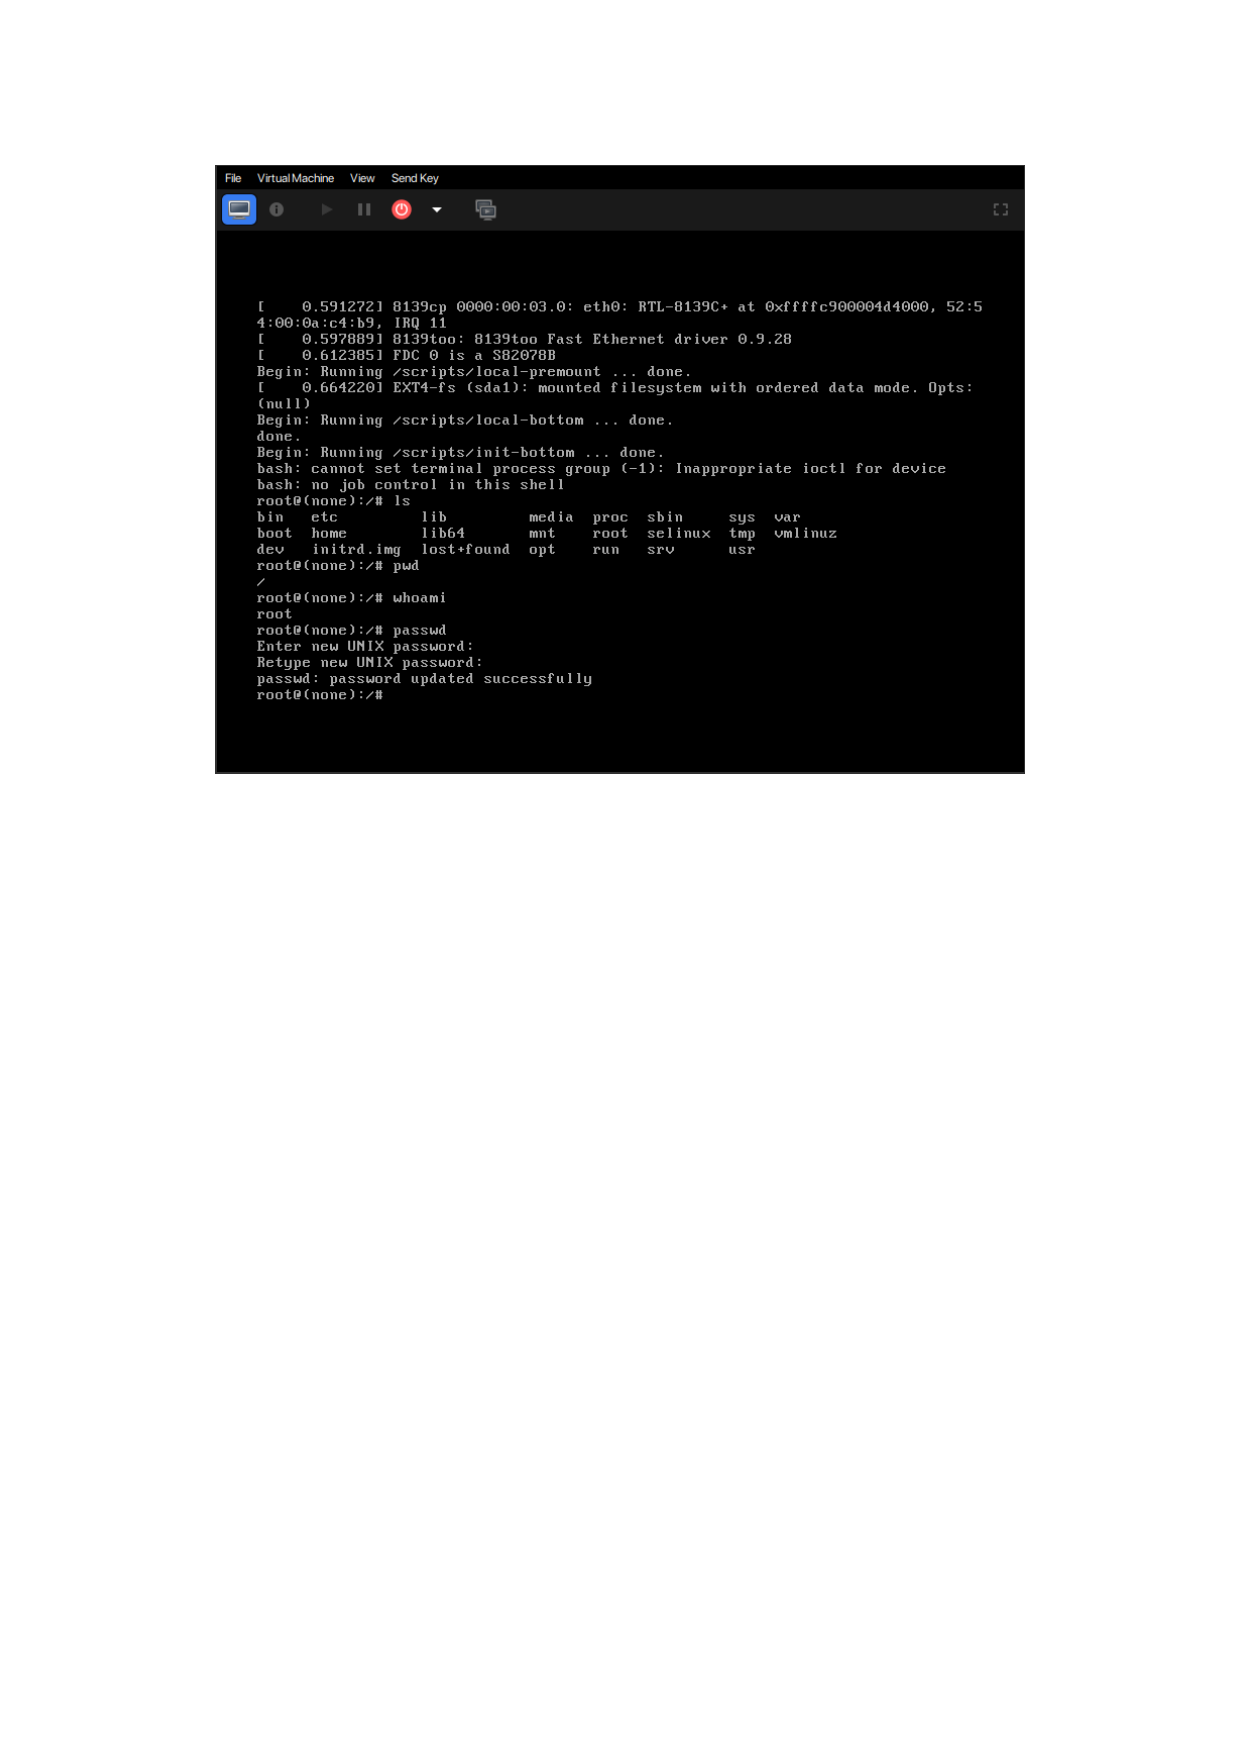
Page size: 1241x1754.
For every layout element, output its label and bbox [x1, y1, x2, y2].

picture [215, 165, 1025, 774]
